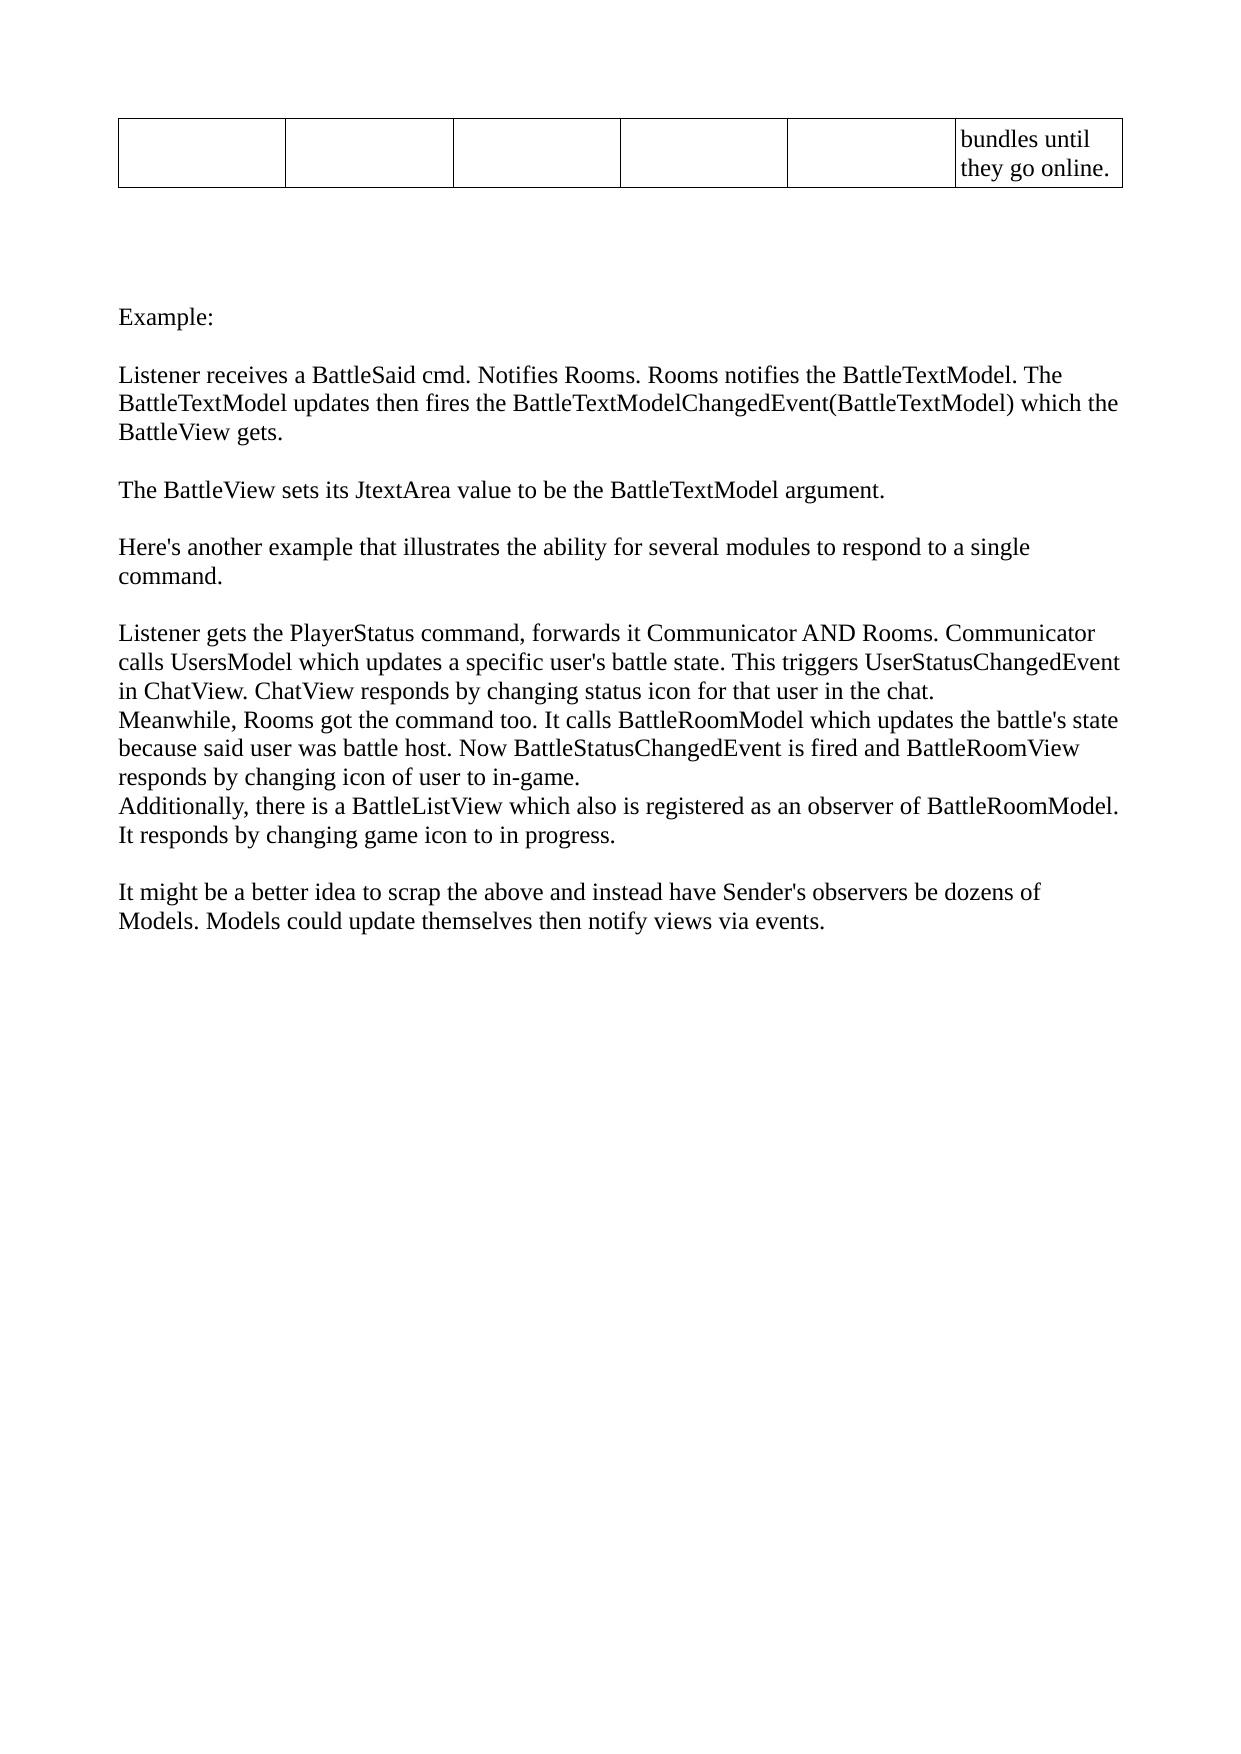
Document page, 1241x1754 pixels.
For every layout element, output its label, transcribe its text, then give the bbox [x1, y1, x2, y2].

table_cell [621, 119, 787, 187]
text Example: [118, 302, 1122, 331]
table_cell bundles until they go online. [956, 119, 1122, 187]
text The BattleView sets its JtextArea value to be the BattleTextModel argument. [118, 475, 1122, 503]
text It might be a better idea to scrap the above and instead have Sender's observers be dozens of Models. Models could update themselves then notify views via events. [118, 877, 1122, 935]
text Additionally, there is a BattleListView which also is registered as an observer of BattleRoomModel. It responds by changing game icon to in progress. [118, 791, 1122, 848]
table_cell [119, 119, 285, 187]
table_cell [286, 119, 453, 187]
text Listener gets the PlayerStatus command, forwards it Communicator AND Rooms. Communicator calls UsersModel which updates a specific user's battle state. This triggers UserStatusChangedEvent in ChatView. ChatView responds by changing status icon for that user in the chat. [118, 618, 1122, 705]
text Listener receives a BattleSaid cmd. Notifies Rooms. Rooms notifies the BattleTextModel. The BattleTextModel updates then fires the BattleTextModelChangedEvent(BattleTextModel) which the BattleView gets. [118, 360, 1122, 446]
text Here's another example that illustrates the ability for several modules to respond to a single command. [118, 532, 1122, 590]
table_cell [788, 119, 955, 187]
table_cell [454, 119, 620, 187]
text Meanwhile, Rooms got the command too. It calls BattleRoomModel which updates the battle's state because said user was battle host. Now BattleStatusChangedEvent is fired and BattleRoomView responds by changing icon of user to in-game. [118, 705, 1122, 791]
